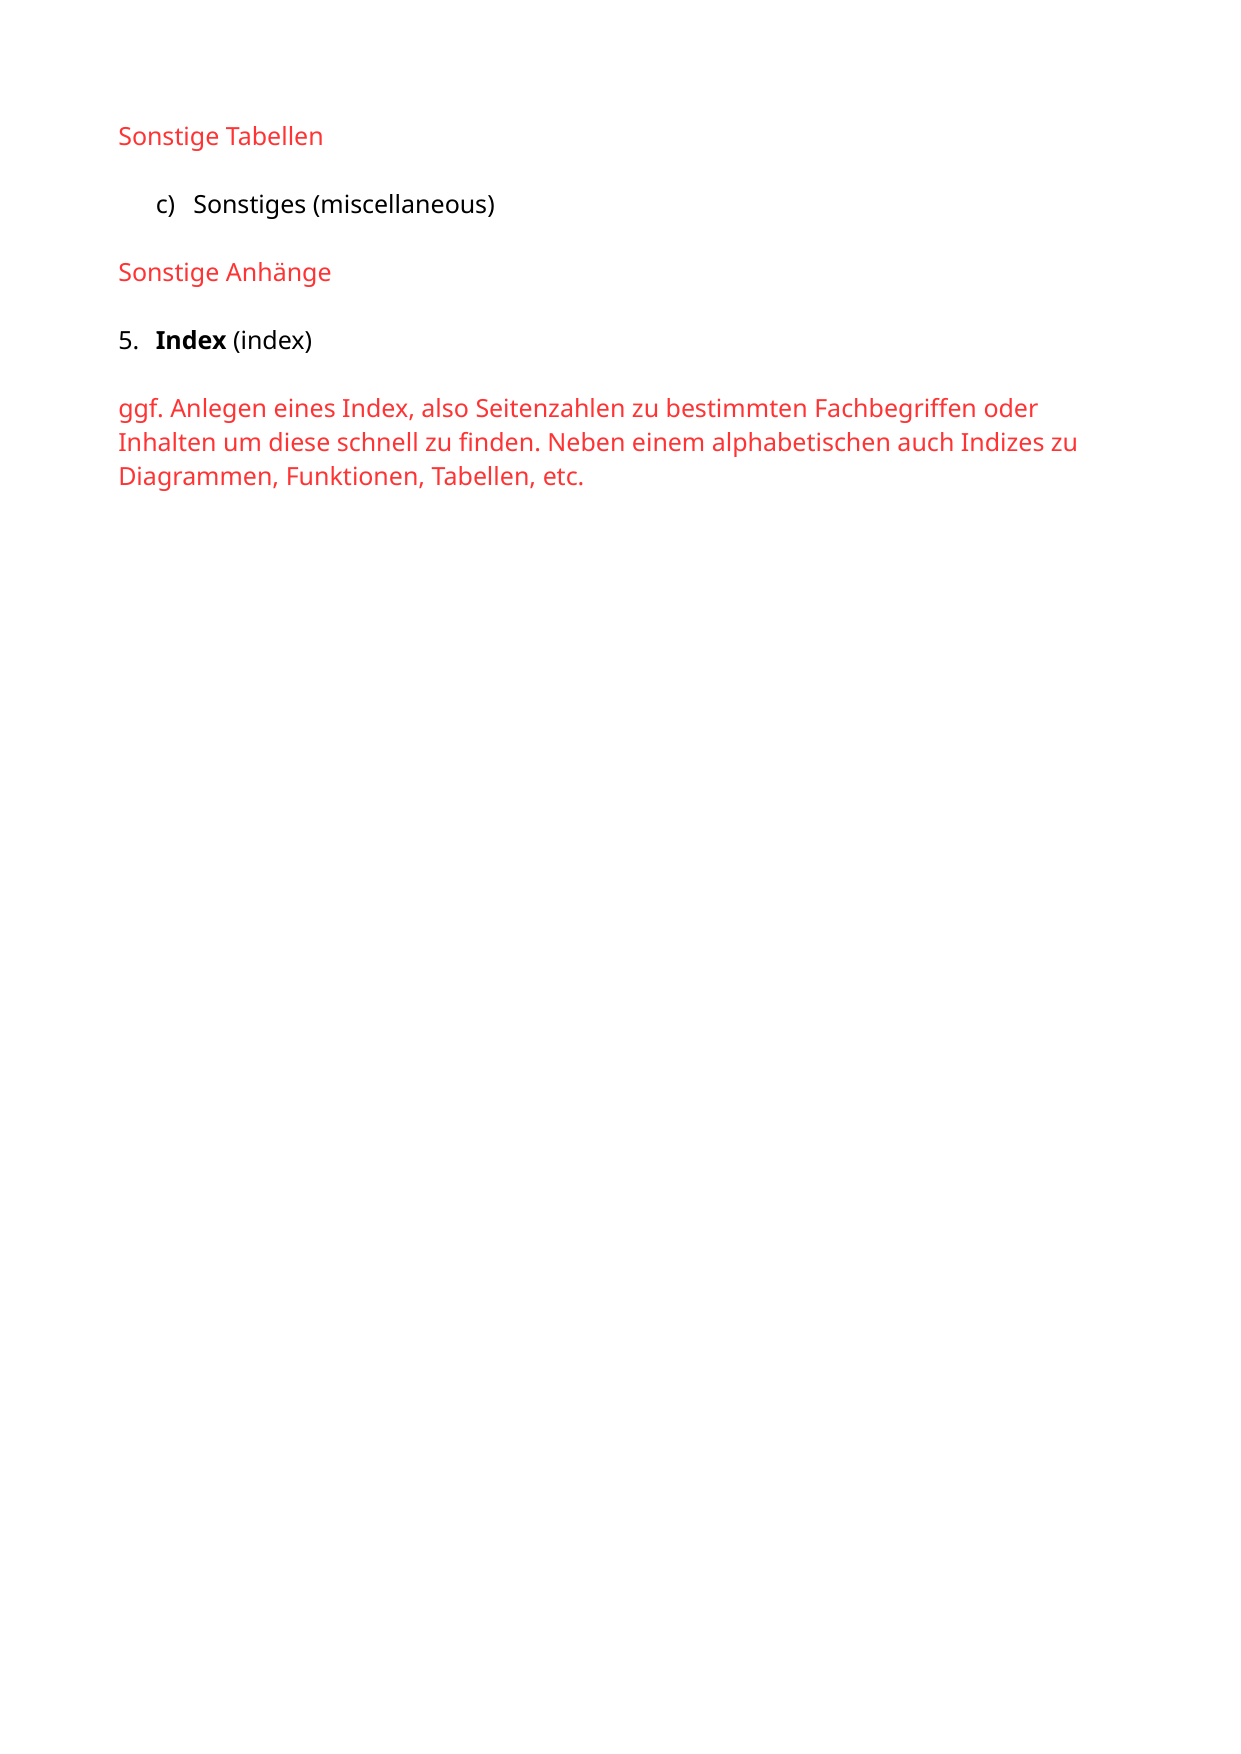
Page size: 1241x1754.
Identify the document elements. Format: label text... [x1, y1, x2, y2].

list Index (index) [118, 322, 1122, 357]
text Sonstige Anhänge [118, 254, 1122, 288]
text Sonstige Tabellen [118, 118, 1122, 152]
list Sonstiges (miscellaneous) [156, 186, 1122, 220]
text ggf. Anlegen eines Index, also Seitenzahlen zu bestimmten Fachbegriffen oder Inhalten um diese schnell zu finden. Neben einem alphabetischen auch Indizes zu Diagrammen, Funktionen, Tabellen, etc. [118, 391, 1122, 493]
